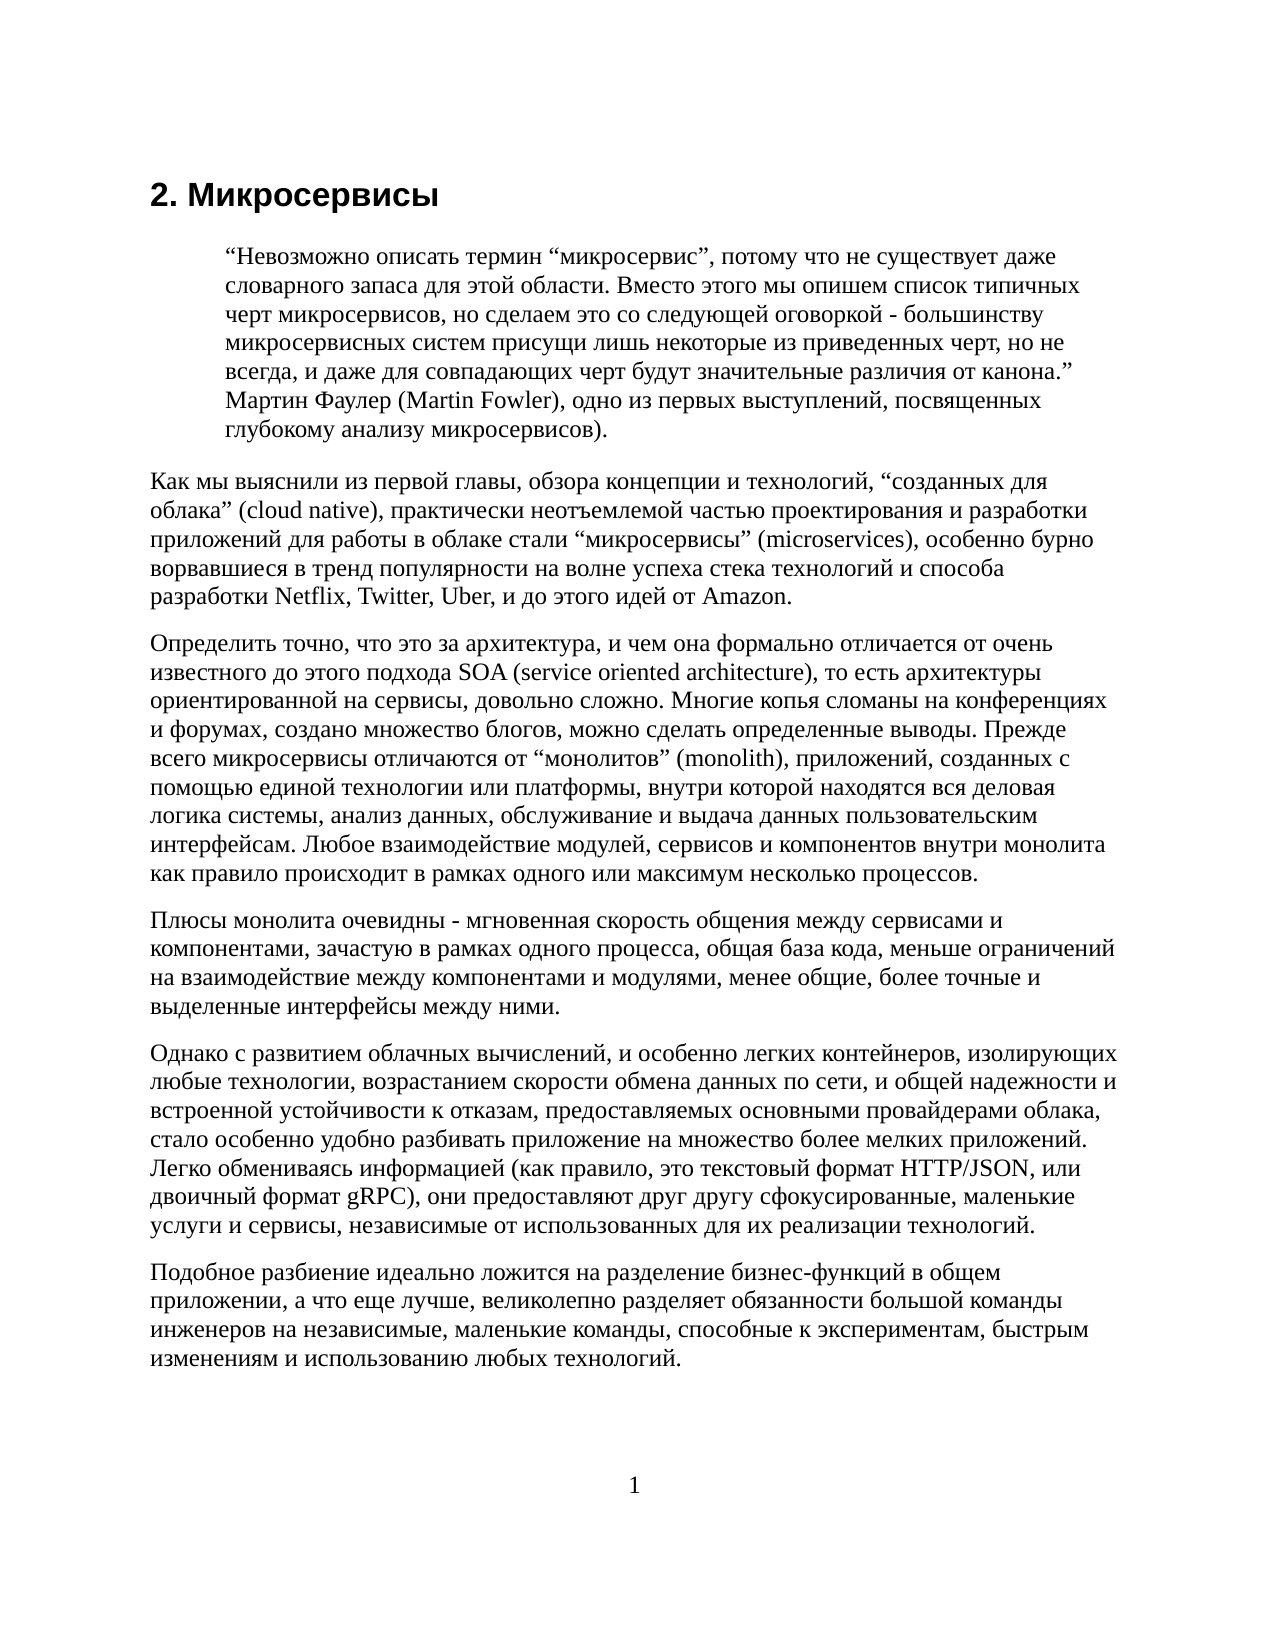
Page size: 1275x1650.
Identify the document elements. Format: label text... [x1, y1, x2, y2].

text Подобное разбиение идеально ложится на разделение бизнес-функций в общем приложении, а что еще лучше, великолепно разделяет обязанности большой команды инженеров на независимые, маленькие команды, способные к экспериментам, быстрым изменениям и использованию любых технологий. [150, 1257, 1125, 1372]
text “Невозможно описать термин “микросервис”, потому что не существует даже словарного запаса для этой области. Вместо этого мы опишем список типичных черт микросервисов, но сделаем это со следующей оговоркой - большинству микросервисных систем присущи лишь некоторые из приведенных черт, но не всегда, и даже для совпадающих черт будут значительные различия от канона.” Мартин Фаулер (Martin Fowler), одно из первых выступлений, посвященных глубокому анализу микросервисов). [225, 241, 1125, 442]
text Как мы выяснили из первой главы, обзора концепции и технологий, “созданных для облака” (cloud native), практически неотъемлемой частью проектирования и разработки приложений для работы в облаке стали “микросервисы” (microservices), особенно бурно ворвавшиеся в тренд популярности на волне успеха стека технологий и способа разработки Netflix, Twitter, Uber, и до этого идей от Amazon. [150, 466, 1125, 610]
text Плюсы монолита очевидны - мгновенная скорость общения между сервисами и компонентами, зачастую в рамках одного процесса, общая база кода, меньше ограничений на взаимодействие между компонентами и модулями, менее общие, более точные и выделенные интерфейсы между ними. [150, 905, 1125, 1020]
text Определить точно, что это за архитектура, и чем она формально отличается от очень известного до этого подхода SOA (service oriented architecture), то есть архитектуры ориентированной на сервисы, довольно сложно. Многие копья сломаны на конференциях и форумах, создано множество блогов, можно сделать определенные выводы. Прежде всего микросервисы отличаются от “монолитов” (monolith), приложений, созданных с помощью единой технологии или платформы, внутри которой находятся вся деловая логика системы, анализ данных, обслуживание и выдача данных пользовательским интерфейсам. Любое взаимодействие модулей, сервисов и компонентов внутри монолита как правило происходит в рамках одного или максимум несколько процессов. [150, 628, 1125, 887]
text Однако с развитием облачных вычислений, и особенно легких контейнеров, изолирующих любые технологии, возрастанием скорости обмена данных по сети, и общей надежности и встроенной устойчивости к отказам, предоставляемых основными провайдерами облака, стало особенно удобно разбивать приложение на множество более мелких приложений. Легко обмениваясь информацией (как правило, это текстовый формат HTTP/JSON, или двоичный формат gRPC), они предоставляют друг другу сфокусированные, маленькие услуги и сервисы, независимые от использованных для их реализации технологий. [150, 1038, 1125, 1239]
subtitle 2. Микросервисы [150, 175, 1125, 214]
